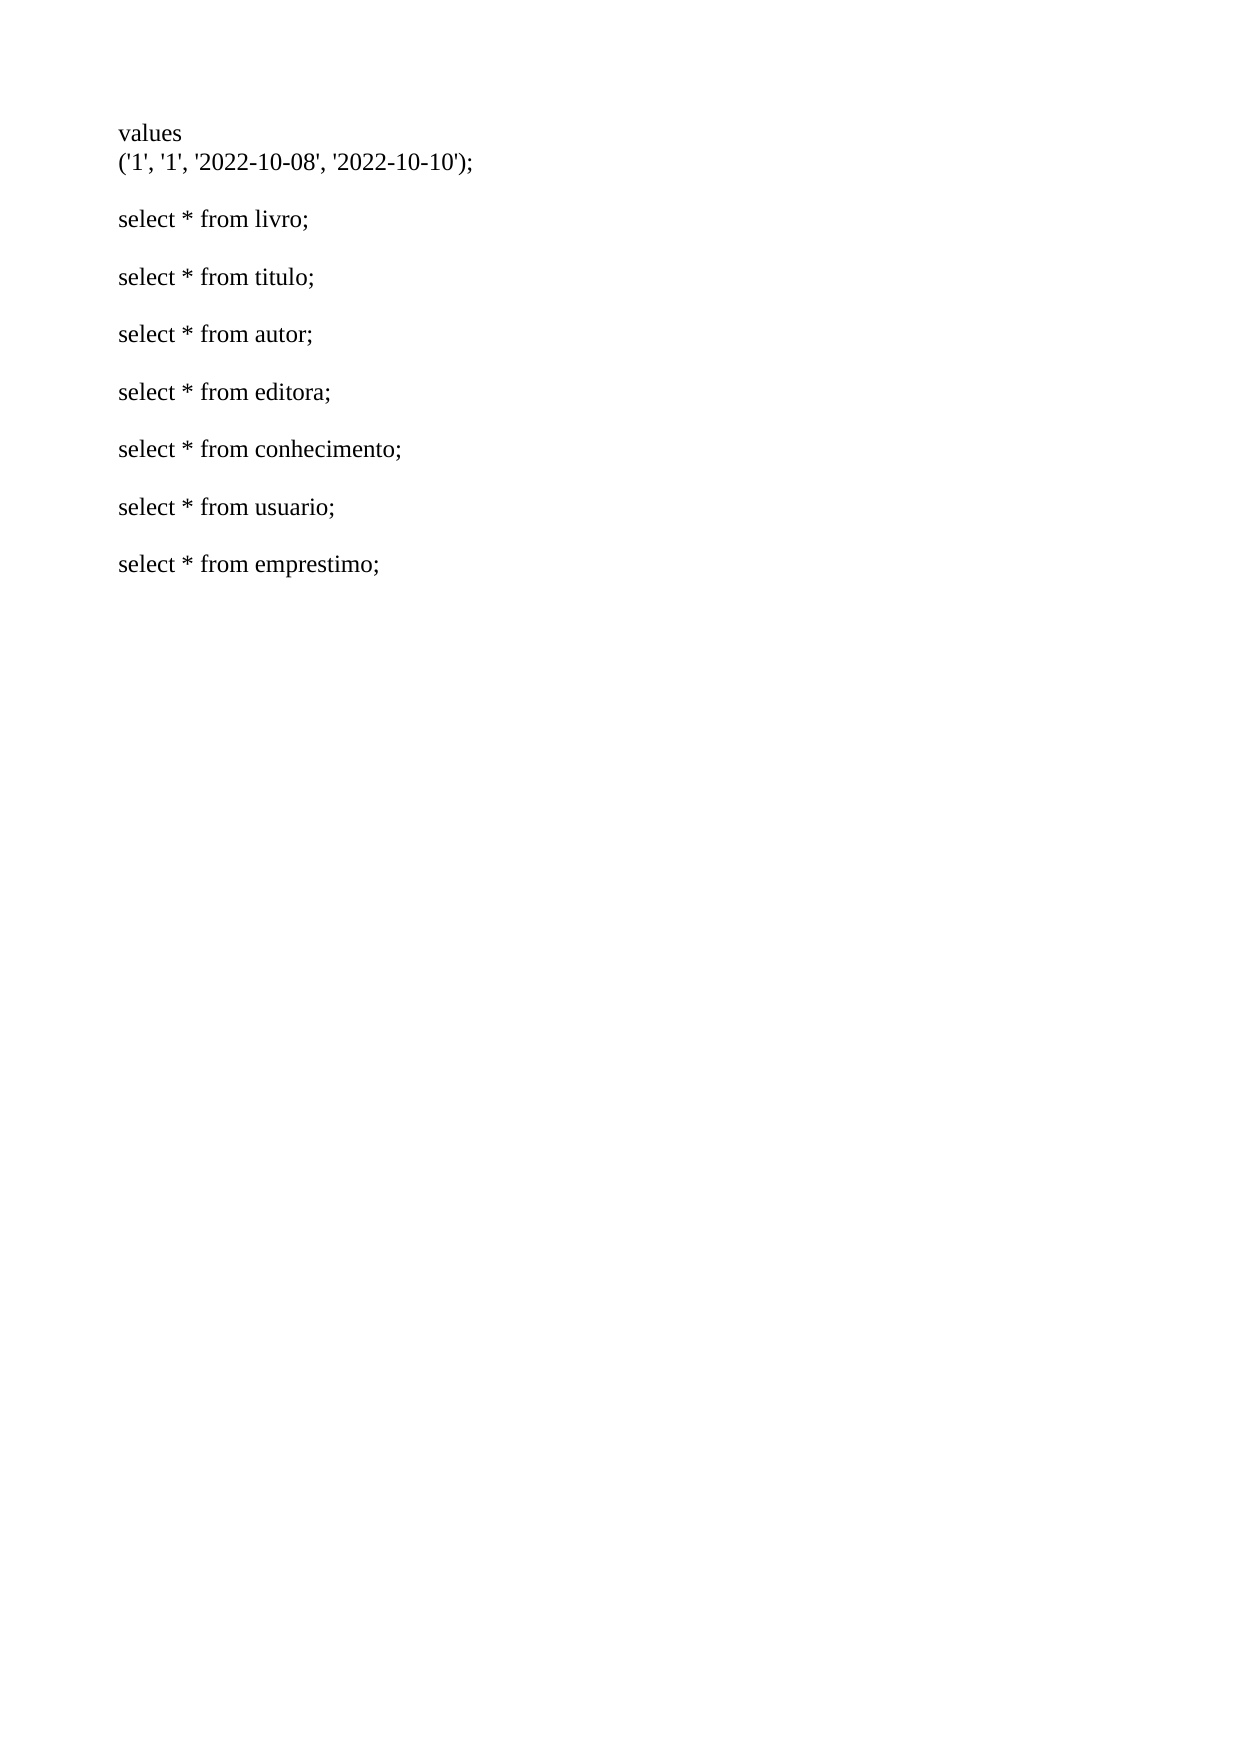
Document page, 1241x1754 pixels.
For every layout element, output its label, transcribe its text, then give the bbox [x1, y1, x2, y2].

text select * from autor; [118, 319, 1122, 348]
text values [118, 118, 1122, 147]
text select * from conhecimento; [118, 434, 1122, 463]
text select * from livro; [118, 204, 1122, 233]
text select * from emprestimo; [118, 549, 1122, 578]
text select * from titulo; [118, 262, 1122, 291]
text select * from usuario; [118, 492, 1122, 521]
text select * from editora; [118, 377, 1122, 406]
text ('1', '1', '2022-10-08', '2022-10-10'); [118, 147, 1122, 176]
